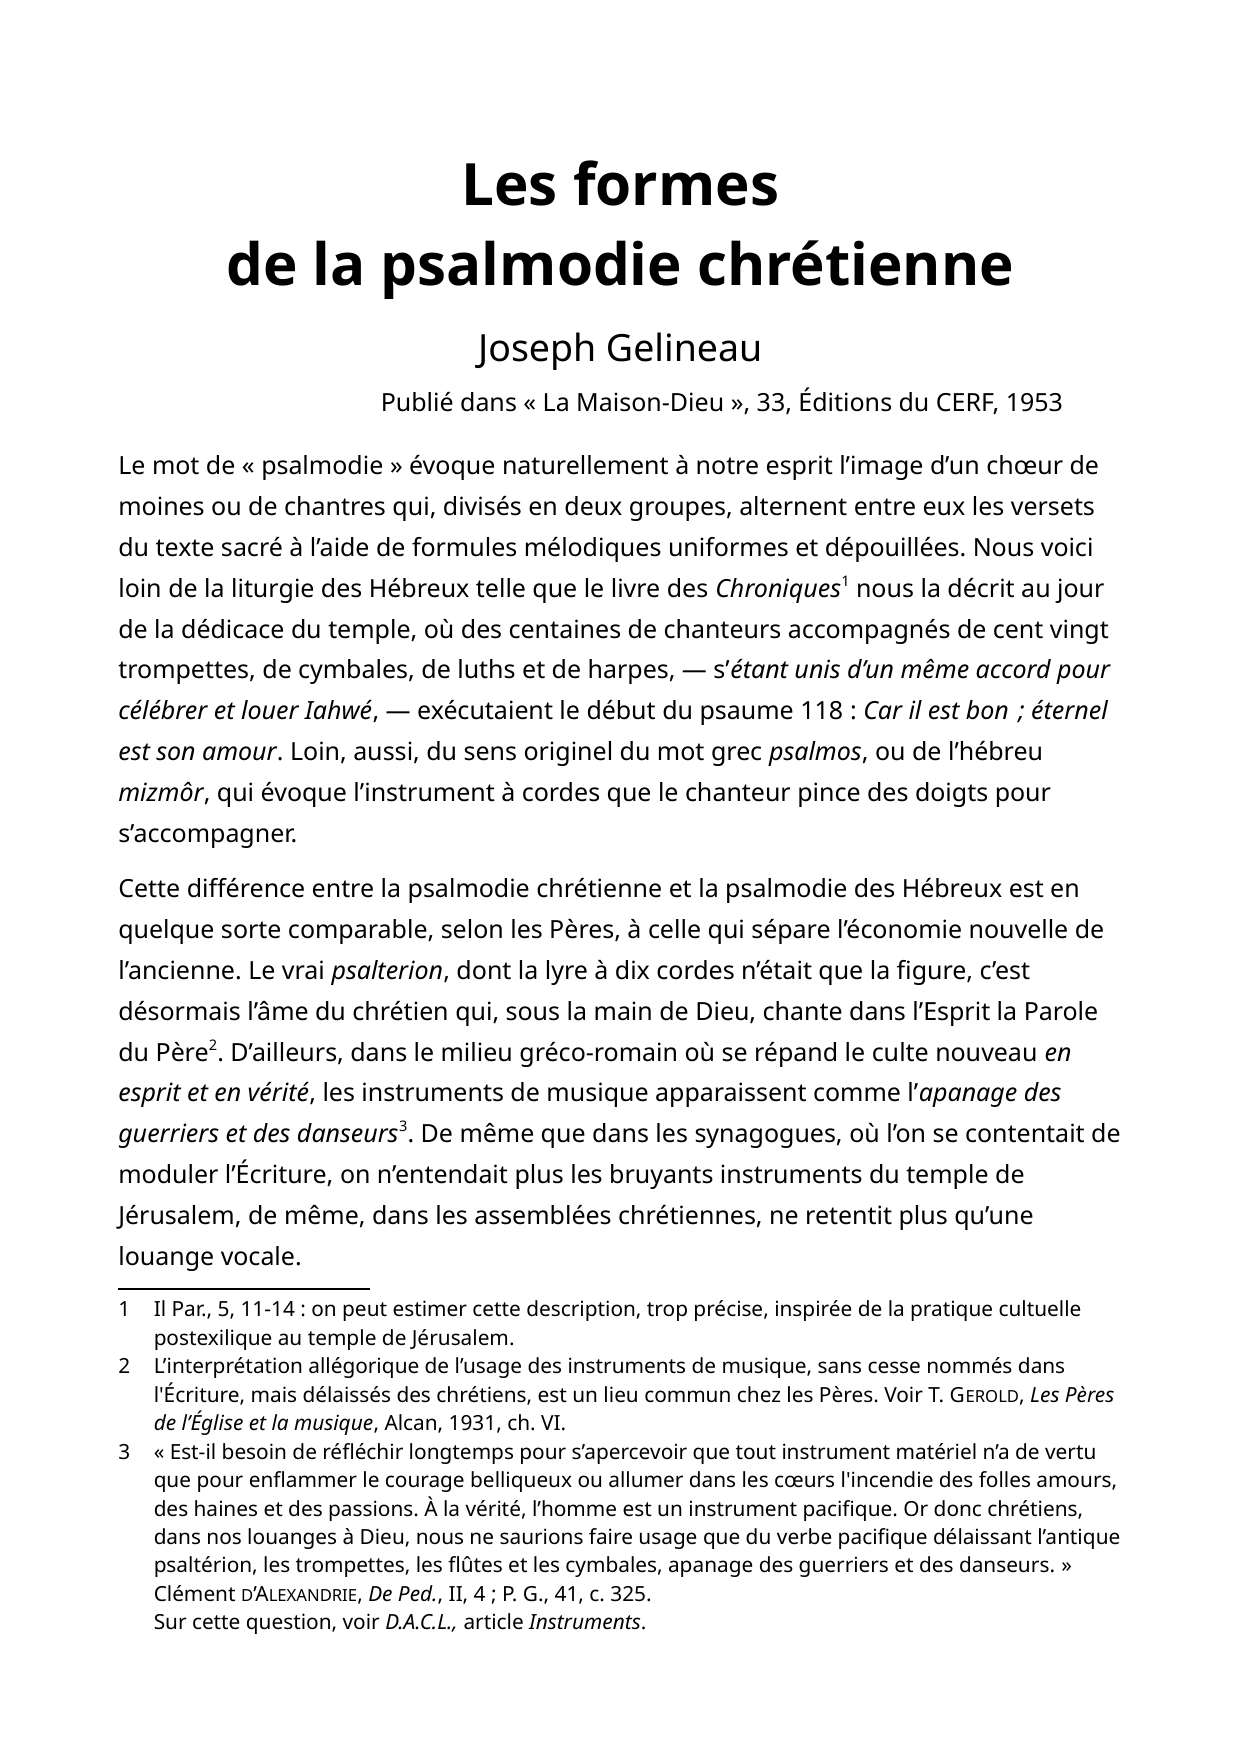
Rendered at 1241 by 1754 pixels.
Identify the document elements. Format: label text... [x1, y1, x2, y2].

text Il Par., 5, 11-14 : on peut estimer cette description, trop précise, inspirée de la pratique cultuelle postexilique au temple de Jérusalem. [118, 1294, 1122, 1351]
subtitle Joseph Gelineau [118, 321, 1122, 372]
title Les formes de la psalmodie chrétienne [118, 143, 1122, 302]
text Le mot de « psalmodie » évoque naturellement à notre esprit l’image d’un chœur de moines ou de chantres qui, divisés en deux groupes, alternent entre eux les versets du texte sacré à l’aide de formules mélodiques uniformes et dépouillées. Nous voici loin de la liturgie des Hébreux telle que le livre des Chroniques nous la décrit au jour de la dédicace du temple, où des centaines de chanteurs accompagnés de cent vingt trompettes, de cymbales, de luths et de harpes, — s’étant unis d’un même accord pour célébrer et louer Iahwé, — exécutaient le début du psaume 118 : Car il est bon ; éternel est son amour. Loin, aussi, du sens originel du mot grec psalmos, ou de l’hébreu mizmôr, qui évoque l’instrument à cordes que le chanteur pince des doigts pour s’accompagner. [118, 448, 1122, 849]
text Cette différence entre la psalmodie chrétienne et la psalmodie des Hébreux est en quelque sorte comparable, selon les Pères, à celle qui sépare l’économie nouvelle de l’ancienne. Le vrai psalterion, dont la lyre à dix cordes n’était que la figure, c’est désormais l’âme du chrétien qui, sous la main de Dieu, chante dans l’Esprit la Parole du Père. D’ailleurs, dans le milieu gréco-romain où se répand le culte nouveau en esprit et en vérité, les instruments de musique apparaissent comme l’apanage des guerriers et des danseurs. De même que dans les synagogues, où l’on se contentait de moduler l’Écriture, on n’entendait plus les bruyants instruments du temple de Jérusalem, de même, dans les assemblées chrétiennes, ne retentit plus qu’une louange vocale. [118, 871, 1122, 1272]
text L’interprétation allégorique de l’usage des instruments de musique, sans cesse nommés dans l'Écriture, mais délaissés des chrétiens, est un lieu commun chez les Pères. Voir T. Gerold, Les Pères de l’Église et la musique, Alcan, 1931, ch. VI. [118, 1351, 1122, 1437]
text Publié dans « La Maison-Dieu », 33, Éditions du CERF, 1953 [177, 384, 1063, 418]
text « Est-il besoin de réfléchir longtemps pour s’apercevoir que tout instrument matériel n’a de vertu que pour enflammer le courage belliqueux ou allumer dans les cœurs l'incendie des folles amours, des haines et des passions. À la vérité, l’homme est un instrument pacifique. Or donc chrétiens, dans nos louanges à Dieu, nous ne saurions faire usage que du verbe pacifique délaissant l’antique psaltérion, les trompettes, les flûtes et les cymbales, apanage des guerriers et des danseurs. » Clément d’Alexandrie, De Ped., II, 4 ; P. G., 41, c. 325. Sur cette question, voir D.A.C.L., article Instruments. [118, 1437, 1122, 1636]
